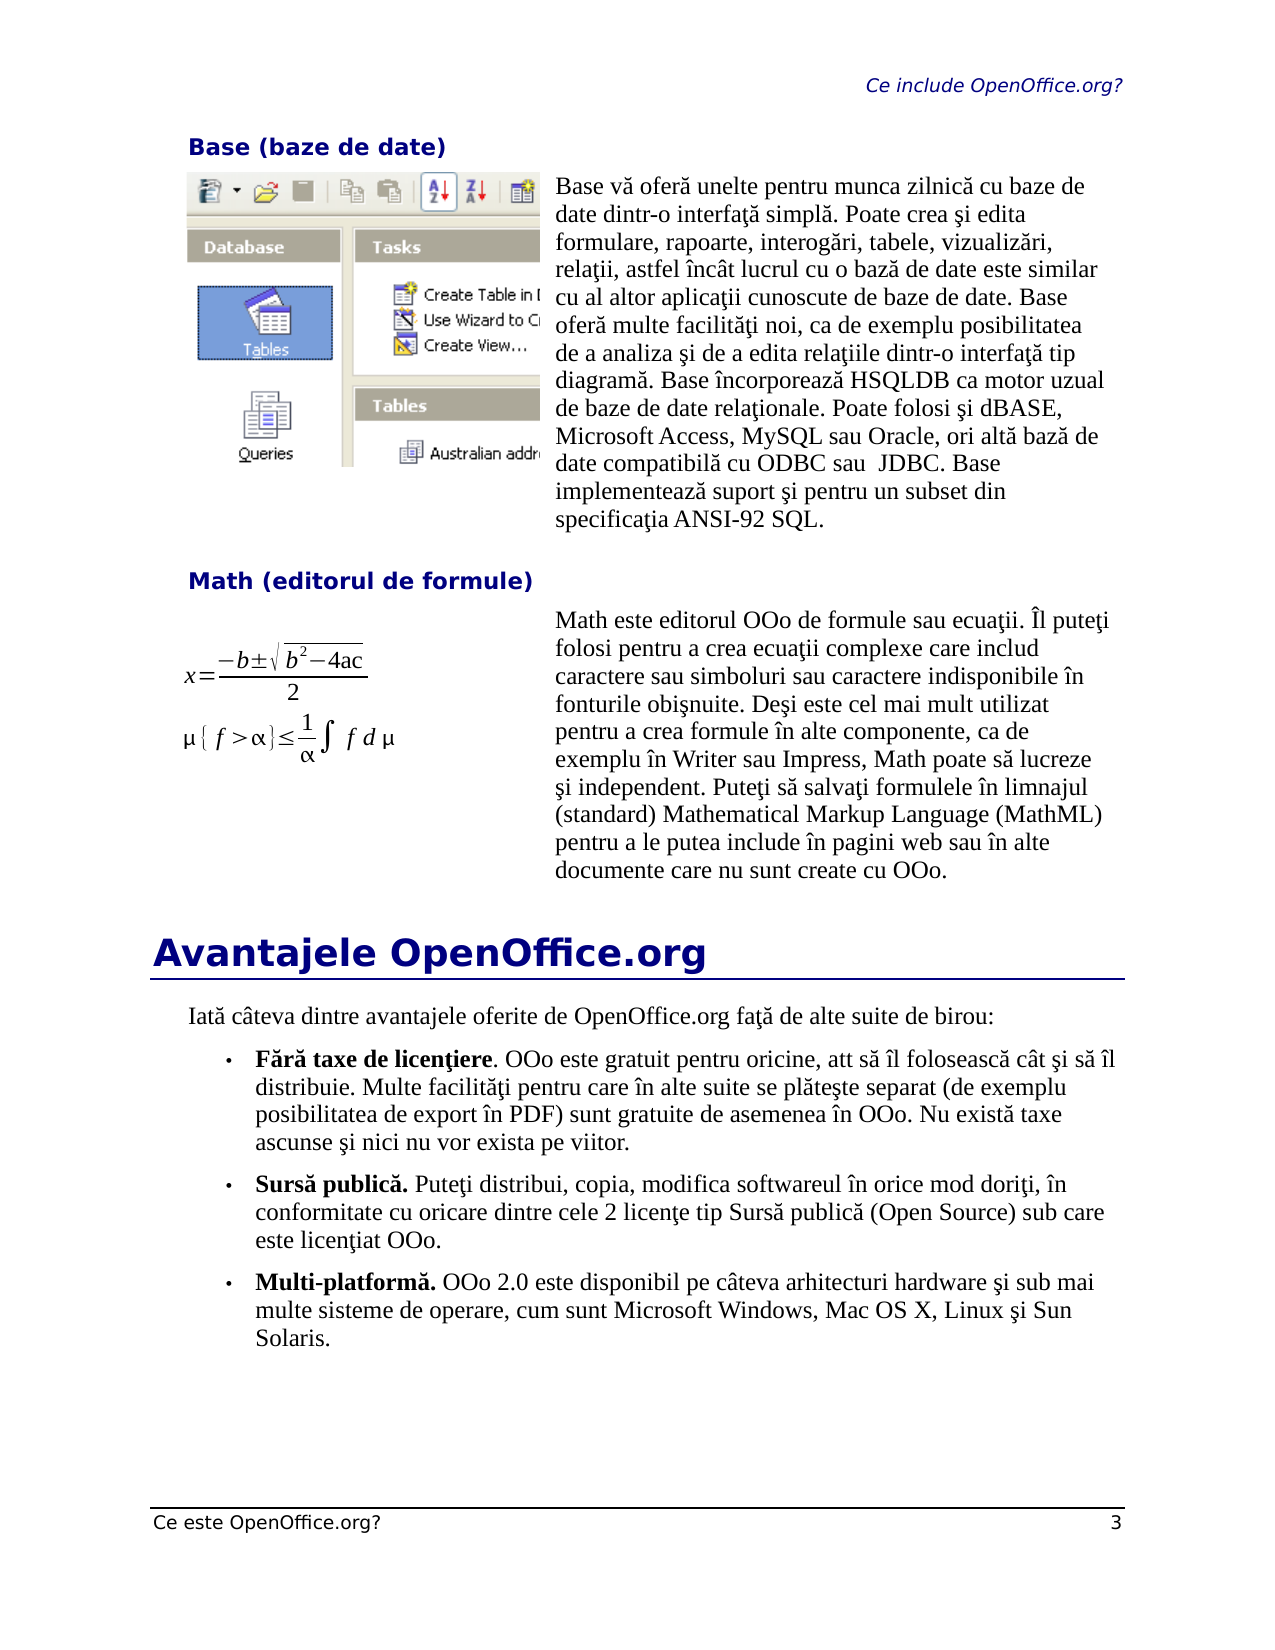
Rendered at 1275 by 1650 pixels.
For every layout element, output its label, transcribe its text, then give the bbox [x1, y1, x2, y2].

list Sursă publică. Puteţi distribui, copia, modifica softwareul în orice mod doriţi, în conformitate cu oricare dintre cele 2 licenţe tip Sursă publică (Open Source) sub care este licenţiat OOo. [226, 1171, 1125, 1254]
list Multi-platformă. OOo 2.0 este disponibil pe câteva arhitecturi hardware şi sub mai multe sisteme de operare, cum sunt Microsoft Windows, Mac OS X, Linux şi Sun Solaris. [226, 1268, 1125, 1352]
table_header [172, 173, 540, 533]
subtitle Math (editorul de formule) [188, 568, 1125, 595]
picture [186, 172, 540, 467]
subtitle Avantajele OpenOffice.org [150, 929, 1125, 978]
list Fără taxe de licenţiere. OOo este gratuit pentru oricine, att să îl folosească cât şi să îl distribuie. Multe facilităţi pentru care în alte suite se plăteşte separat (de exemplu posibilitatea de export în PDF) sunt gratuite de asemenea în OOo. Nu există taxe ascunse şi nici nu vor exista pe viitor. [226, 1045, 1125, 1156]
text Iată câteva dintre avantajele oferite de OpenOffice.org faţă de alte suite de birou: [188, 1002, 1125, 1030]
table_header [150, 607, 540, 884]
table_header Math este editorul OOo de formule sau ecuaţii. Îl puteţi folosi pentru a crea ecuaţii complexe care includ caractere sau simboluri sau caractere indisponibile în fonturile obişnuite. Deşi este cel mai mult utilizat pentru a crea formule în alte componente, ca de exemplu în Writer sau Impress, Math poate să lucreze şi independent. Puteţi să salvaţi formulele în limnajul (standard) Mathematical Markup Language (MathML) pentru a le putea include în pagini web sau în alte documente care nu sunt create cu OOo. [540, 607, 1125, 884]
subtitle Base (baze de date) [188, 134, 1125, 161]
table_header Base vă oferă unelte pentru munca zilnică cu baze de date dintr-o interfaţă simplă. Poate crea şi edita formulare, rapoarte, interogări, tabele, vizualizări, relaţii, astfel încât lucrul cu o bază de date este similar cu al altor aplicaţii cunoscute de baze de date. Base oferă multe facilităţi noi, ca de exemplu posibilitatea de a analiza şi de a edita relaţiile dintr-o interfaţă tip diagramă. Base încorporează HSQLDB ca motor uzual de baze de date relaţionale. Poate folosi şi dBASE, Microsoft Access, MySQL sau Oracle, ori altă bază de date compatibilă cu ODBC sau JDBC. Base implementează suport şi pentru un subset din specificaţia ANSI-92 SQL. [540, 173, 1125, 533]
